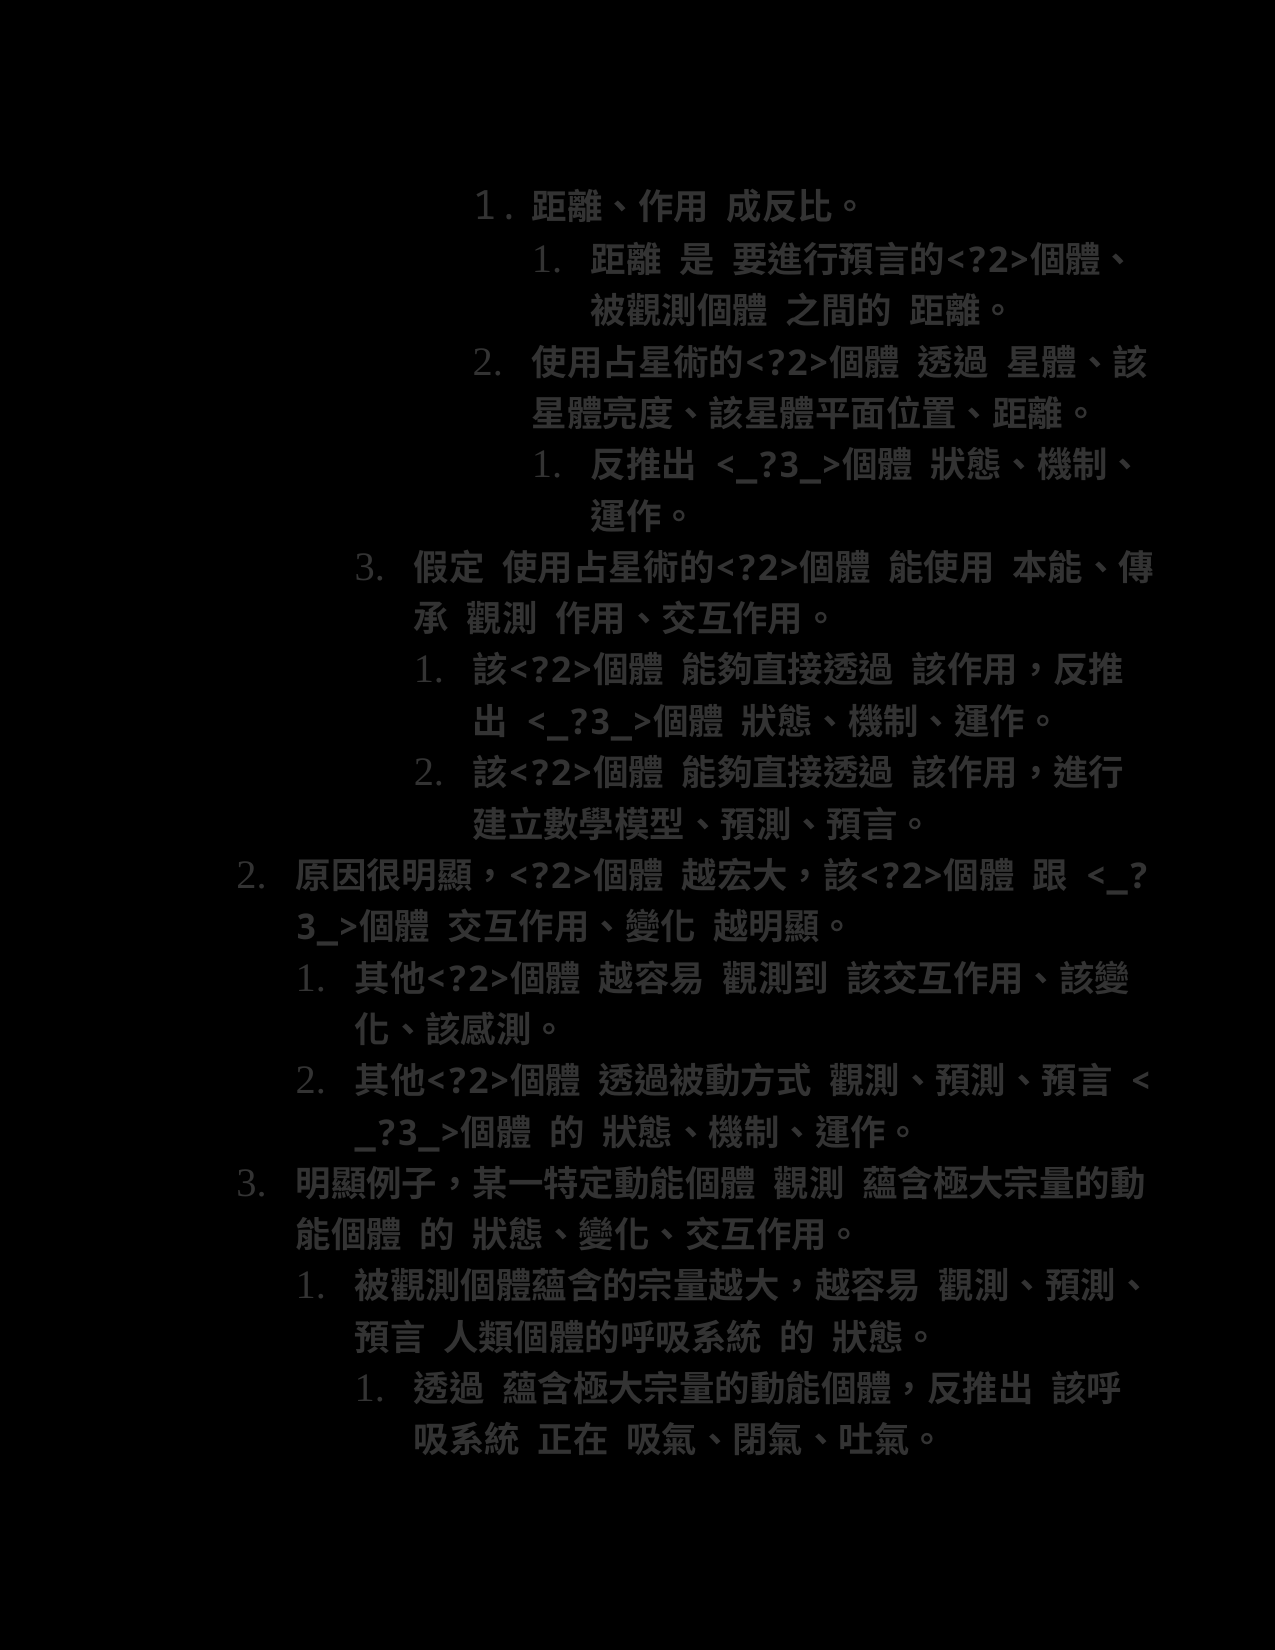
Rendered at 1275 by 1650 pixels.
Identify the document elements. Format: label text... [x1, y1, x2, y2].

list 被觀測個體蘊含的宗量越大，越容易 觀測、預測、預言 人類個體的呼吸系統 的 狀態。 [295, 1258, 1157, 1360]
list 距離 是 要進行預言的<?2>個體、被觀測個體 之間的 距離。 [532, 231, 1157, 334]
list 其他<?2>個體 越容易 觀測到 該交互作用、該變化、該感測。 [295, 950, 1157, 1052]
list 其他<?2>個體 透過被動方式 觀測、預測、預言 <_?3_>個體 的 狀態、機制、運作。 [295, 1052, 1157, 1155]
list 明顯例子，某一特定動能個體 觀測 蘊含極大宗量的動能個體 的 狀態、變化、交互作用。 [236, 1155, 1157, 1258]
list 使用占星術的<?2>個體 透過 星體、該星體亮度、該星體平面位置、距離。 [472, 334, 1157, 437]
list 該<?2>個體 能夠直接透過 該作用，反推出 <_?3_>個體 狀態、機制、運作。 [413, 642, 1157, 744]
list 距離、作用 成反比。 [472, 176, 1157, 231]
list 原因很明顯，<?2>個體 越宏大，該<?2>個體 跟 <_?3_>個體 交互作用、變化 越明顯。 [236, 847, 1157, 950]
list 透過 蘊含極大宗量的動能個體，反推出 該呼吸系統 正在 吸氣、閉氣、吐氣。 [354, 1360, 1157, 1463]
list 反推出 <_?3_>個體 狀態、機制、運作。 [532, 437, 1157, 539]
list 假定 使用占星術的<?2>個體 能使用 本能、傳承 觀測 作用、交互作用。 [354, 539, 1157, 642]
list 該<?2>個體 能夠直接透過 該作用，進行 建立數學模型、預測、預言。 [413, 744, 1157, 847]
